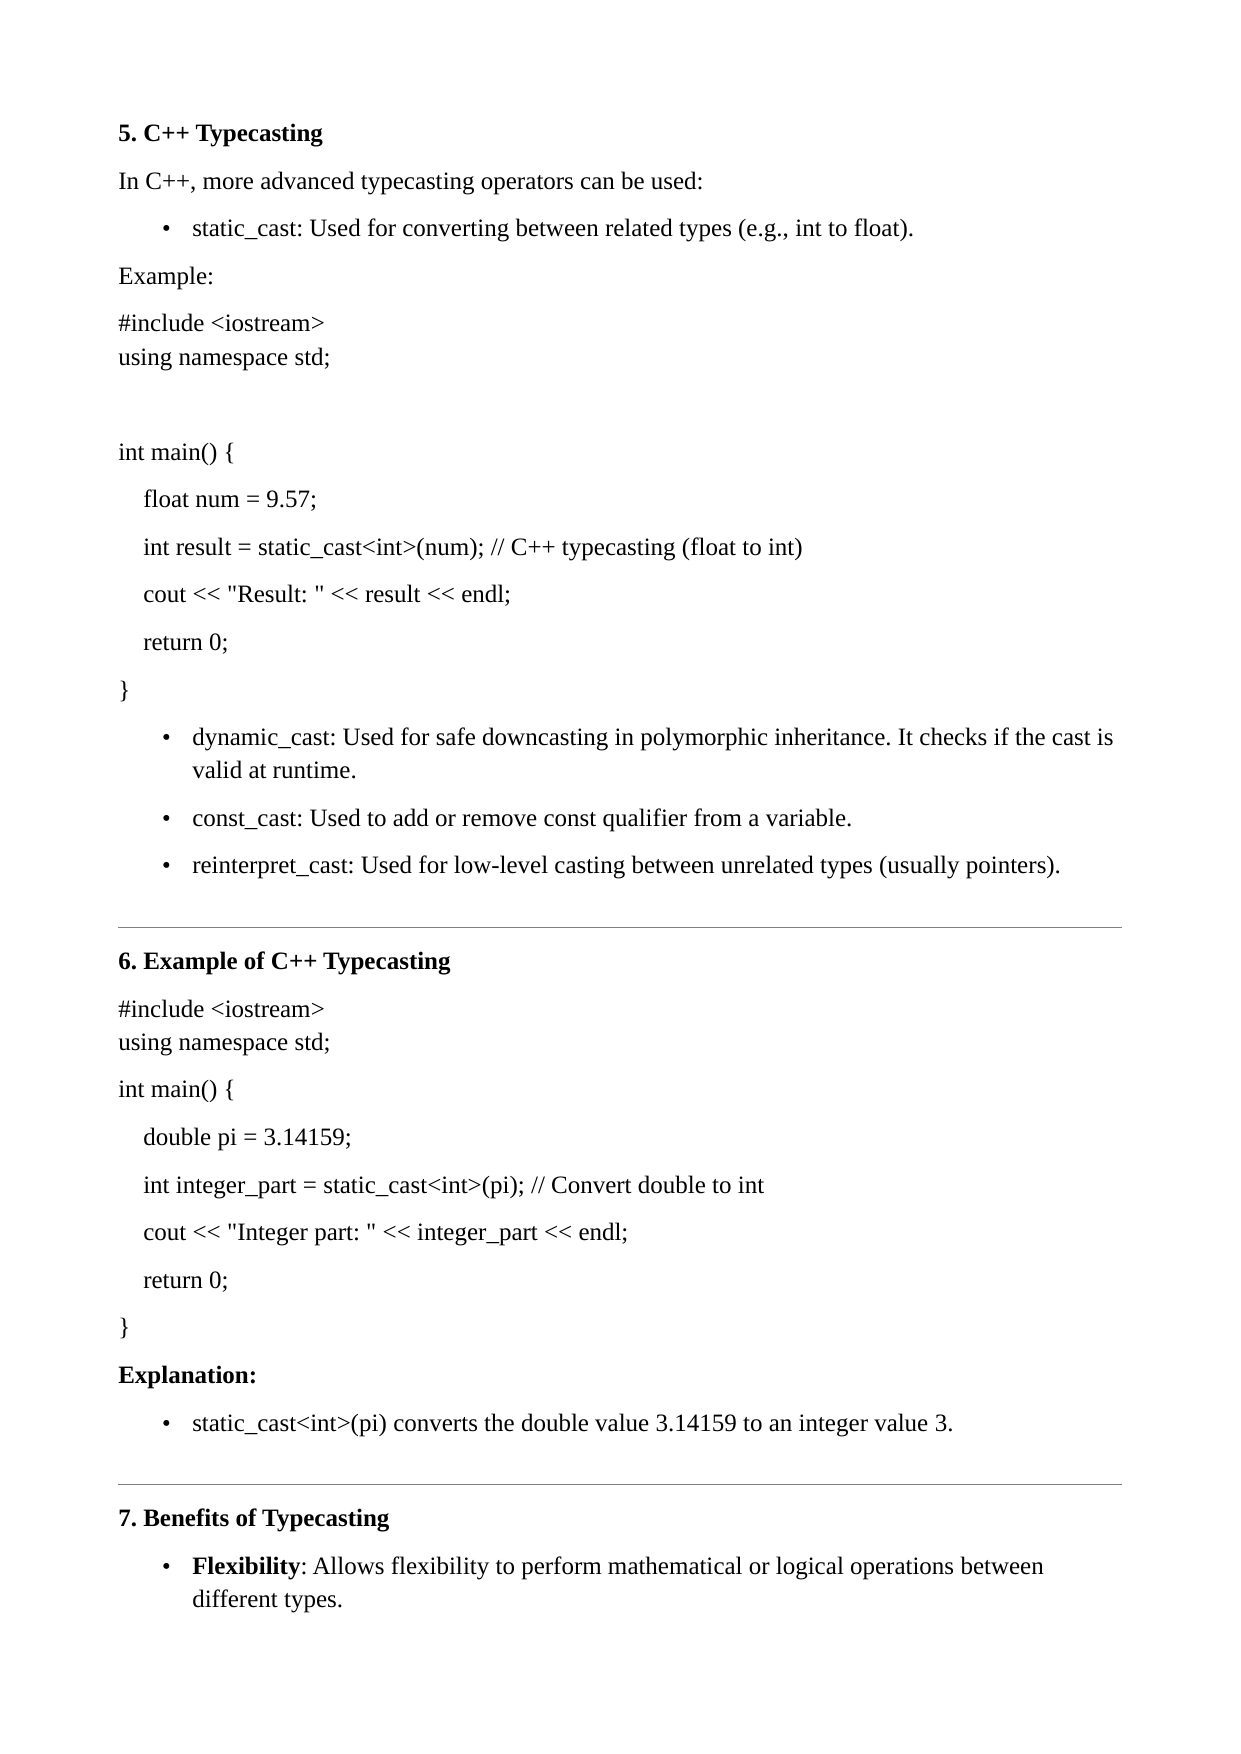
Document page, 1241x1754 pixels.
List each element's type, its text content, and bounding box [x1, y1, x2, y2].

list const_cast: Used to add or remove const qualifier from a variable. [162, 803, 1122, 832]
subtitle 7. Benefits of Typecasting [118, 1503, 1122, 1532]
list static_cast<int>(pi) converts the double value 3.14159 to an integer value 3. [162, 1408, 1122, 1436]
text In C++, more advanced typecasting operators can be used: [118, 166, 1122, 194]
text #include <iostream> [118, 994, 1122, 1023]
text int result = static_cast<int>(num); // C++ typecasting (float to int) [118, 532, 1122, 561]
list static_cast: Used for converting between related types (e.g., int to float). [162, 213, 1122, 242]
text Explanation: [118, 1360, 1122, 1389]
text using namespace std; [118, 342, 1122, 370]
subtitle 6. Example of C++ Typecasting [118, 946, 1122, 975]
text } [118, 675, 1122, 703]
text #include <iostream> [118, 308, 1122, 337]
text return 0; [118, 627, 1122, 656]
text cout << "Integer part: " << integer_part << endl; [118, 1217, 1122, 1246]
text using namespace std; [118, 1027, 1122, 1056]
text return 0; [118, 1265, 1122, 1294]
text cout << "Result: " << result << endl; [118, 579, 1122, 608]
text } [118, 1312, 1122, 1341]
list Flexibility: Allows flexibility to perform mathematical or logical operations between different types. [162, 1551, 1122, 1613]
text Example: [118, 261, 1122, 290]
subtitle 5. C++ Typecasting [118, 118, 1122, 147]
list reinterpret_cast: Used for low-level casting between unrelated types (usually pointers). [162, 851, 1122, 879]
text double pi = 3.14159; [118, 1122, 1122, 1151]
text int main() { [118, 437, 1122, 466]
text int main() { [118, 1074, 1122, 1103]
text float num = 9.57; [118, 484, 1122, 513]
list dynamic_cast: Used for safe downcasting in polymorphic inheritance. It checks if the cast is valid at runtime. [162, 722, 1122, 784]
text int integer_part = static_cast<int>(pi); // Convert double to int [118, 1170, 1122, 1198]
